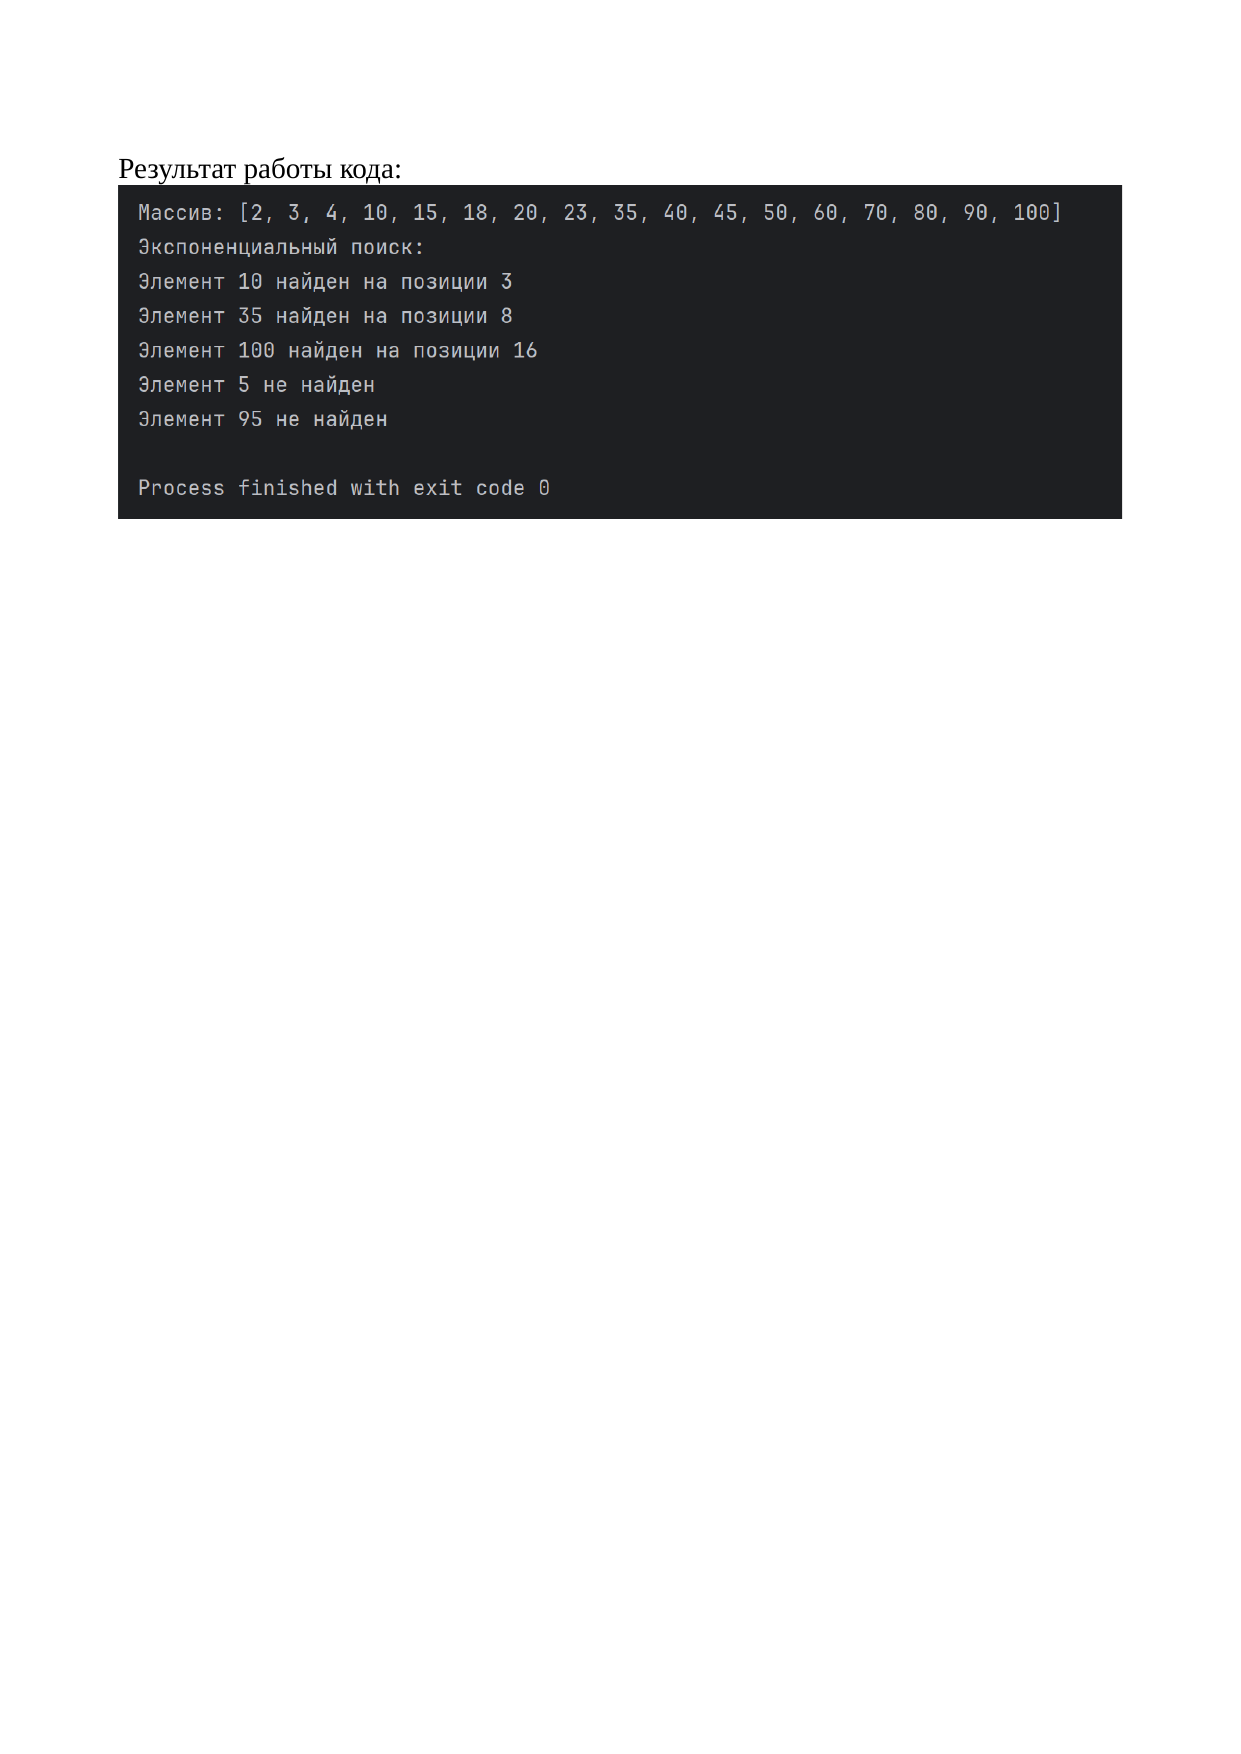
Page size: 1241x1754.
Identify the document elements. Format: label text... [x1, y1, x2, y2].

text Результат работы кода: [118, 152, 1122, 185]
picture [118, 185, 1123, 519]
